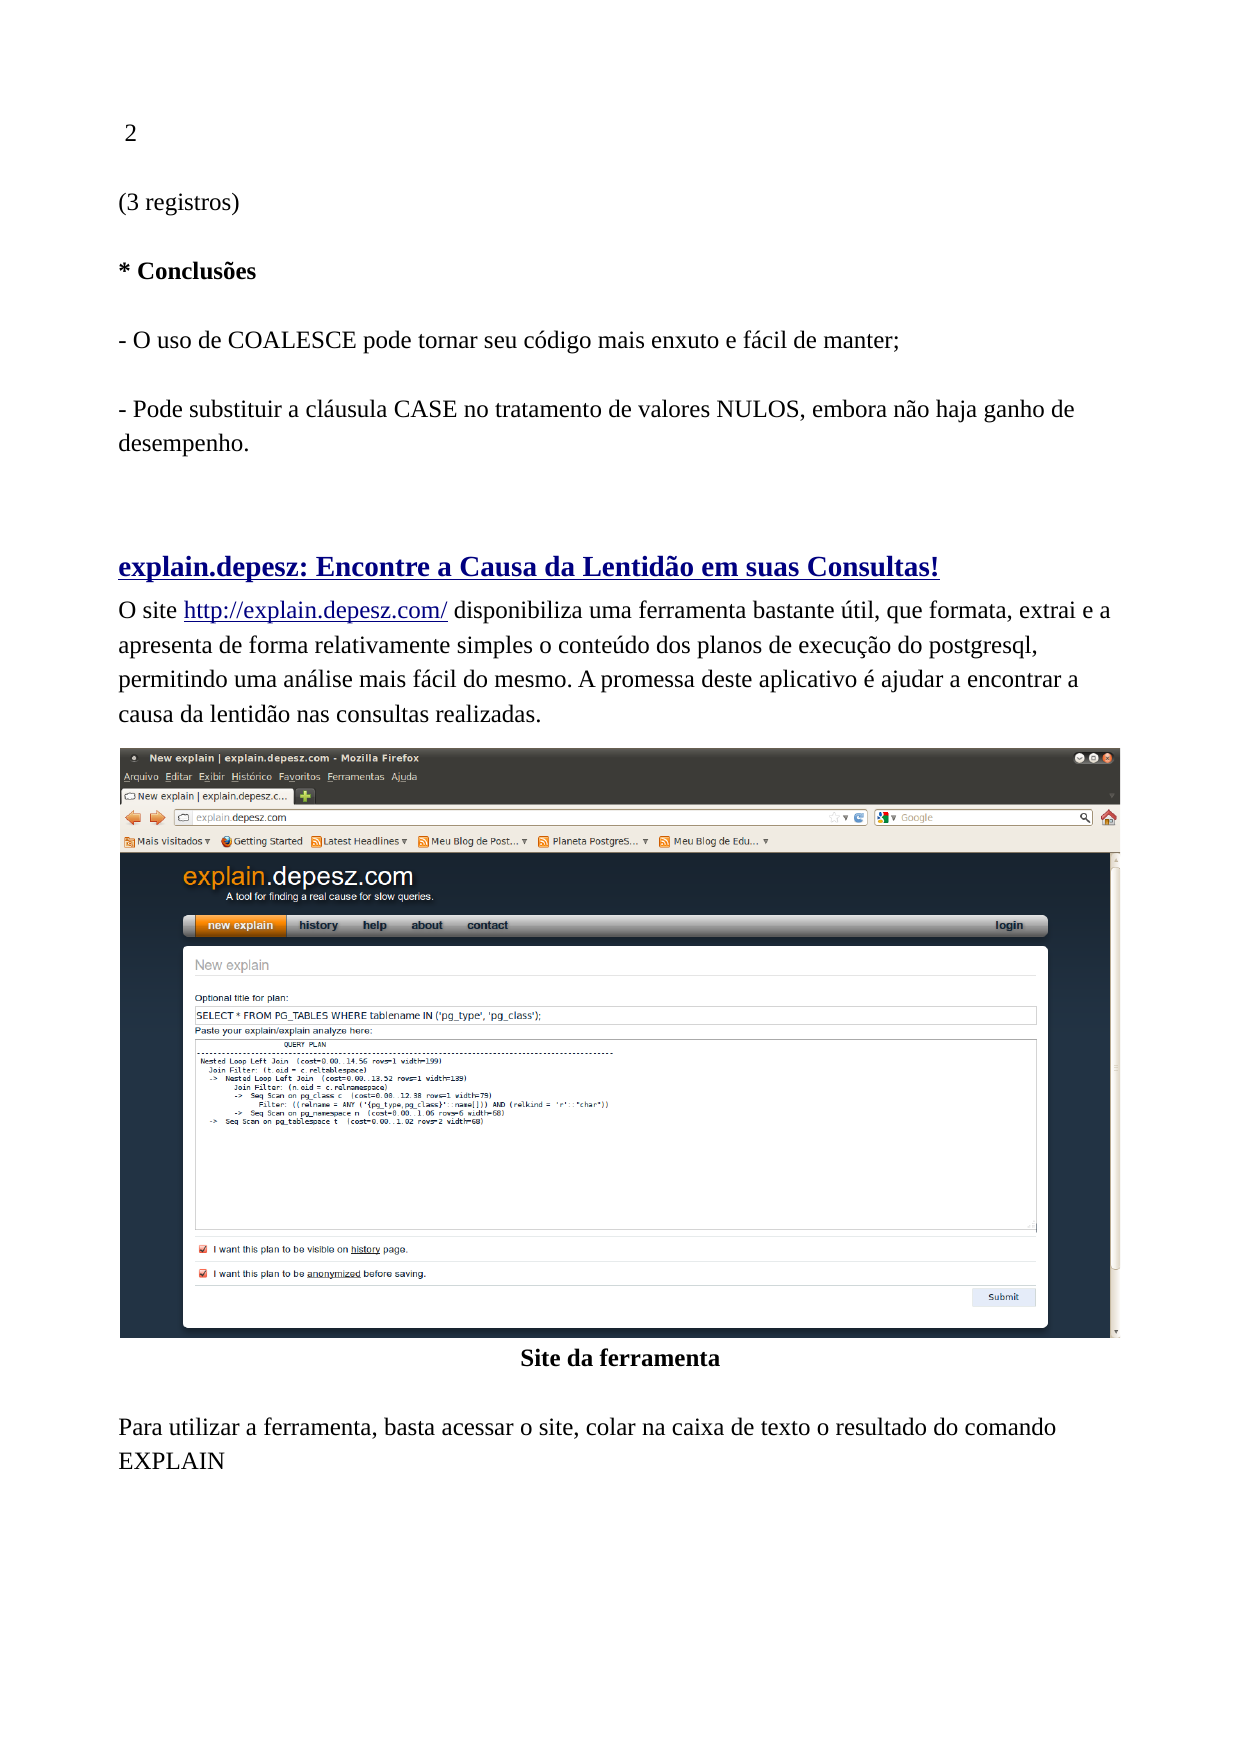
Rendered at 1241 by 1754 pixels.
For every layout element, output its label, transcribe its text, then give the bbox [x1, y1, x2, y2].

subtitle explain.depesz: Encontre a Causa da Lentidão em suas Consultas! [118, 549, 1122, 583]
text Para utilizar a ferramenta, basta acessar o site, colar na caixa de texto o resultado do comando EXPLAIN [118, 1377, 1122, 1475]
text O site http://explain.depesz.com/ disponibiliza uma ferramenta bastante útil, que formata, extrai e a apresenta de forma relativamente simples o conteúdo dos planos de execução do postgresql, permitindo uma análise mais fácil do mesmo. A promessa deste aplicativo é ajudar a encontrar a causa da lentidão nas consultas realizadas. [118, 596, 1122, 728]
text Site da ferramenta [118, 1343, 1122, 1372]
picture [120, 748, 1121, 1338]
text 2 (3 registros) * Conclusões - O uso de COALESCE pode tornar seu código mais enxuto e fácil de manter; - Pode substituir a cláusula CASE no tratamento de valores NULOS, embora não haja ganho de desempenho. [118, 118, 1122, 457]
